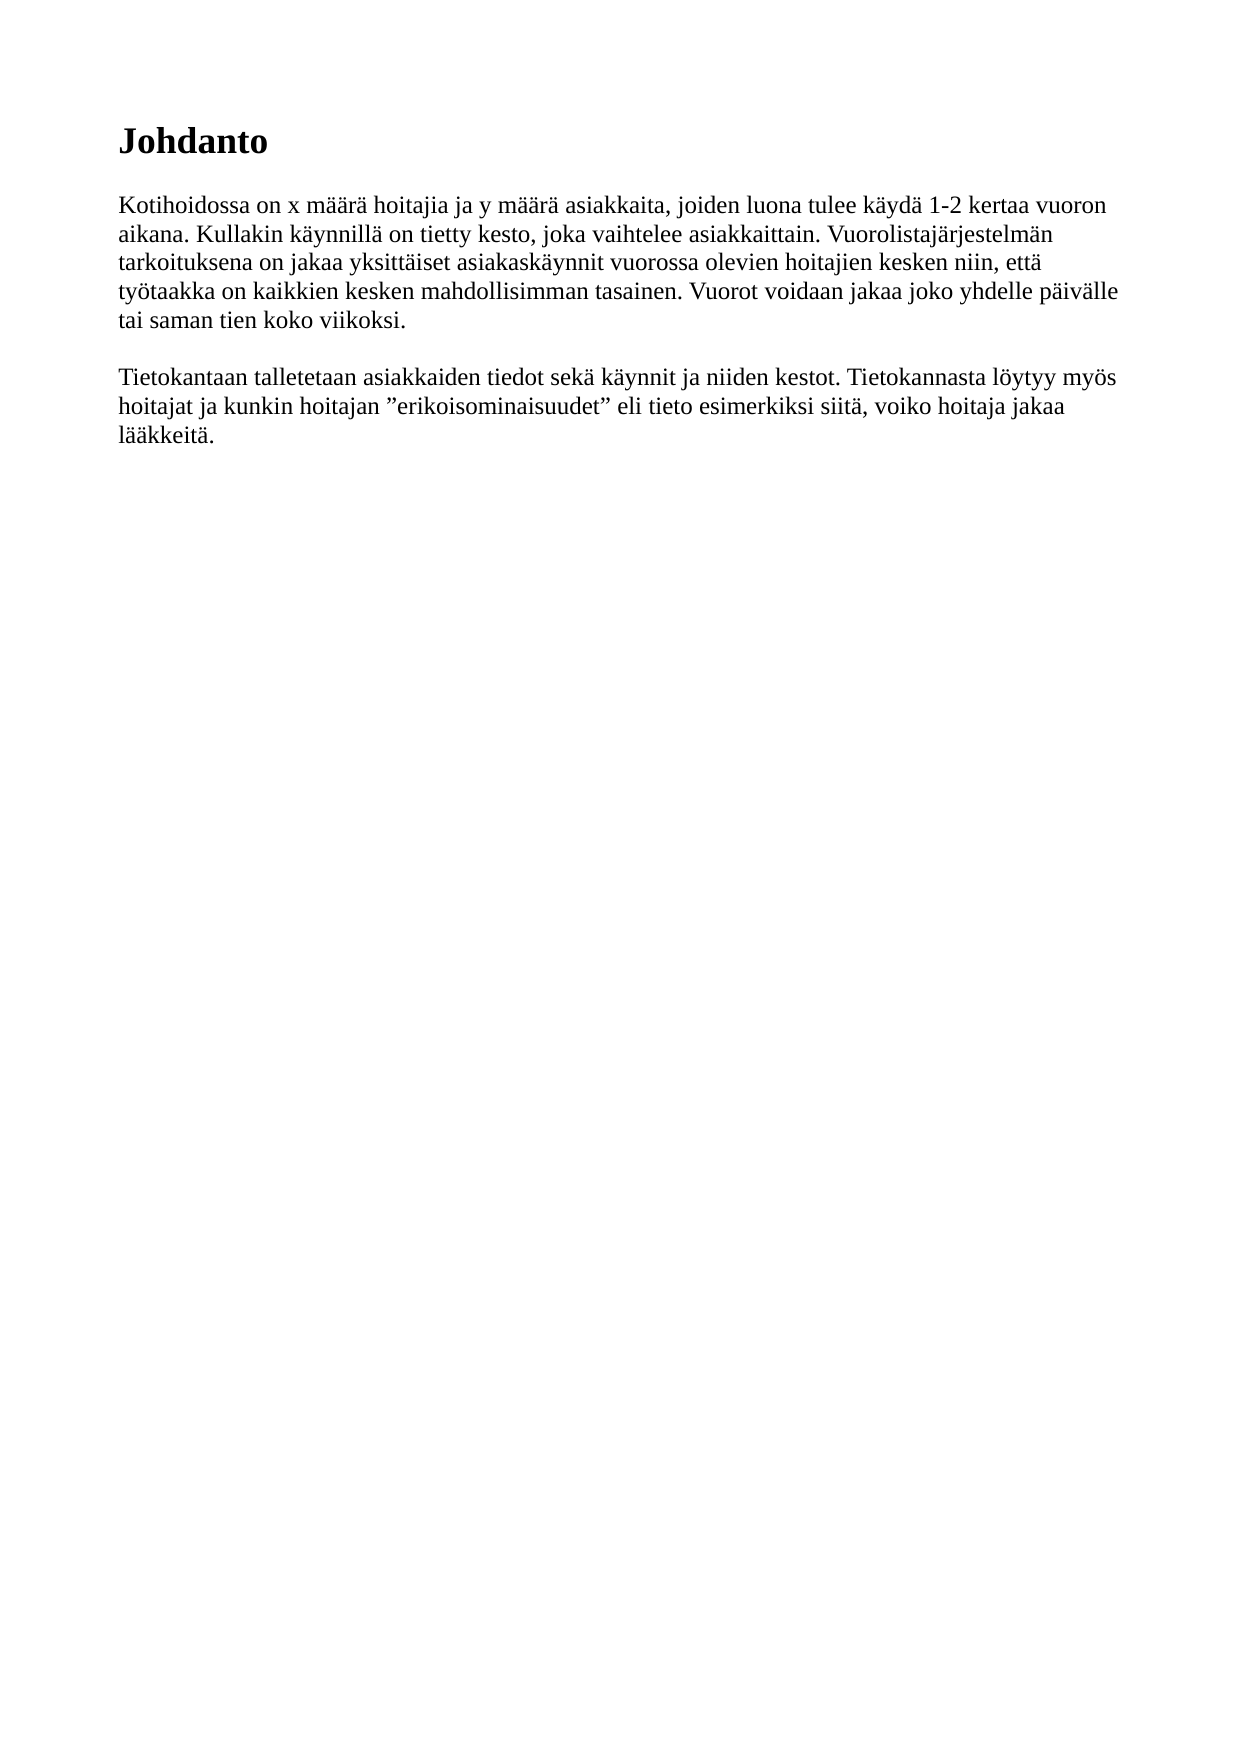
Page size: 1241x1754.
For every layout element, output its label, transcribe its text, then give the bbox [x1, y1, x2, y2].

text Kotihoidossa on x määrä hoitajia ja y määrä asiakkaita, joiden luona tulee käydä 1-2 kertaa vuoron aikana. Kullakin käynnillä on tietty kesto, joka vaihtelee asiakkaittain. Vuorolistajärjestelmän tarkoituksena on jakaa yksittäiset asiakaskäynnit vuorossa olevien hoitajien kesken niin, että työtaakka on kaikkien kesken mahdollisimman tasainen. Vuorot voidaan jakaa joko yhdelle päivälle tai saman tien koko viikoksi. [118, 190, 1122, 334]
text Johdanto [118, 118, 1122, 161]
text Tietokantaan talletetaan asiakkaiden tiedot sekä käynnit ja niiden kestot. Tietokannasta löytyy myös hoitajat ja kunkin hoitajan ”erikoisominaisuudet” eli tieto esimerkiksi siitä, voiko hoitaja jakaa lääkkeitä. [118, 362, 1122, 449]
